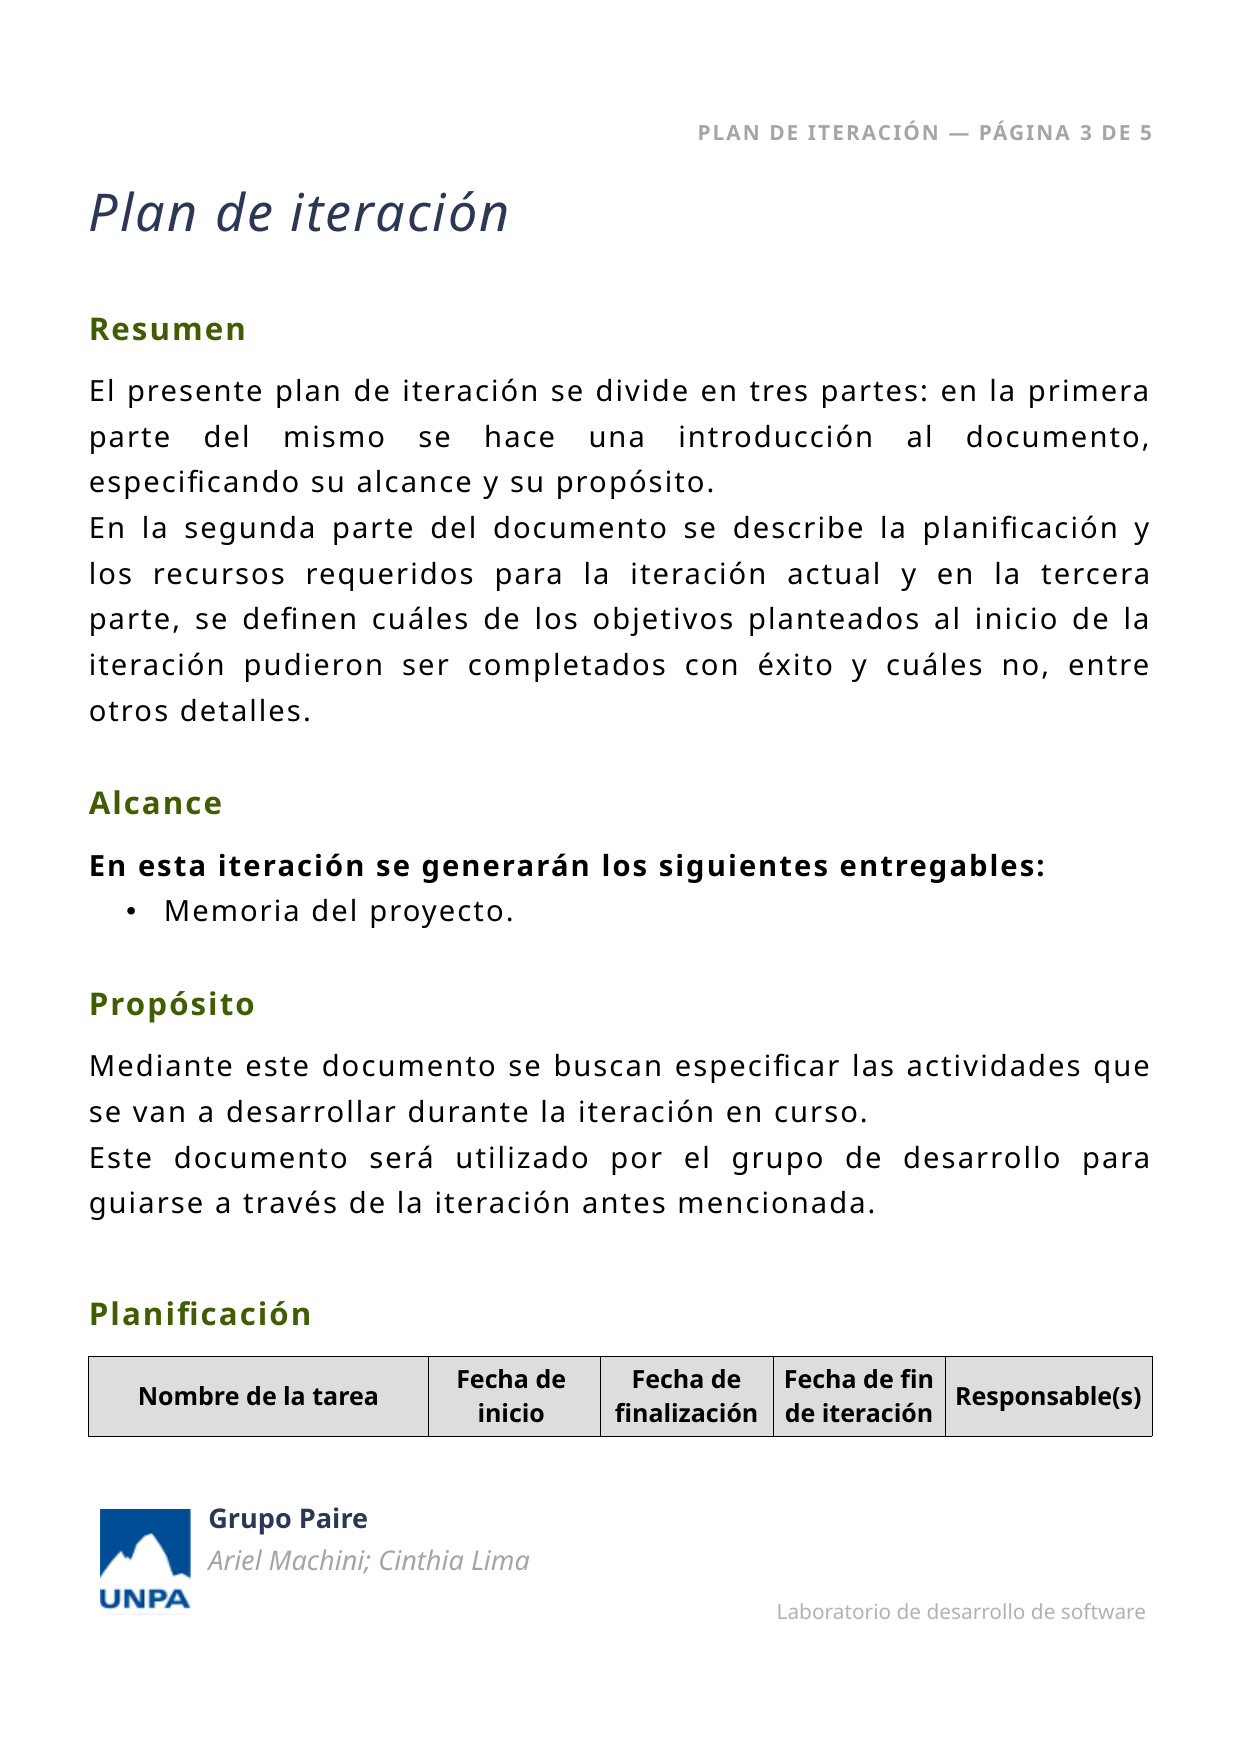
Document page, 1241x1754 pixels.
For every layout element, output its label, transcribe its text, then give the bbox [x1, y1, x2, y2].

text Alcance [88, 781, 1152, 824]
table_header Fecha de fin de iteración [774, 1357, 945, 1436]
list Memoria del proyecto. [126, 891, 1152, 930]
table_header Fecha de inicio [429, 1357, 600, 1436]
text Mediante este documento se buscan especificar las actividades que se van a desarrollar durante la iteración en curso. [88, 1046, 1152, 1131]
table_header Fecha de finalización [601, 1357, 773, 1436]
text Resumen [88, 307, 1152, 349]
text Propósito [88, 982, 1152, 1024]
picture [100, 1509, 191, 1615]
table_header Responsable(s) [946, 1357, 1152, 1436]
text Plan de iteración [88, 176, 1152, 247]
text El presente plan de iteración se divide en tres partes: en la primera parte del mismo se hace una introducción al documento, especificando su alcance y su propósito. [88, 370, 1152, 501]
text En esta iteración se generarán los siguientes entregables: [88, 845, 1152, 884]
text Planificación [88, 1292, 1152, 1334]
text En la segunda parte del documento se describe la planificación y los recursos requeridos para la iteración actual y en la tercera parte, se definen cuáles de los objetivos planteados al inicio de la iteración pudieron ser completados con éxito y cuáles no, entre otros detalles. [88, 507, 1152, 729]
text Este documento será utilizado por el grupo de desarrollo para guiarse a través de la iteración antes mencionada. [88, 1137, 1152, 1222]
table_header Nombre de la tarea [89, 1357, 428, 1436]
